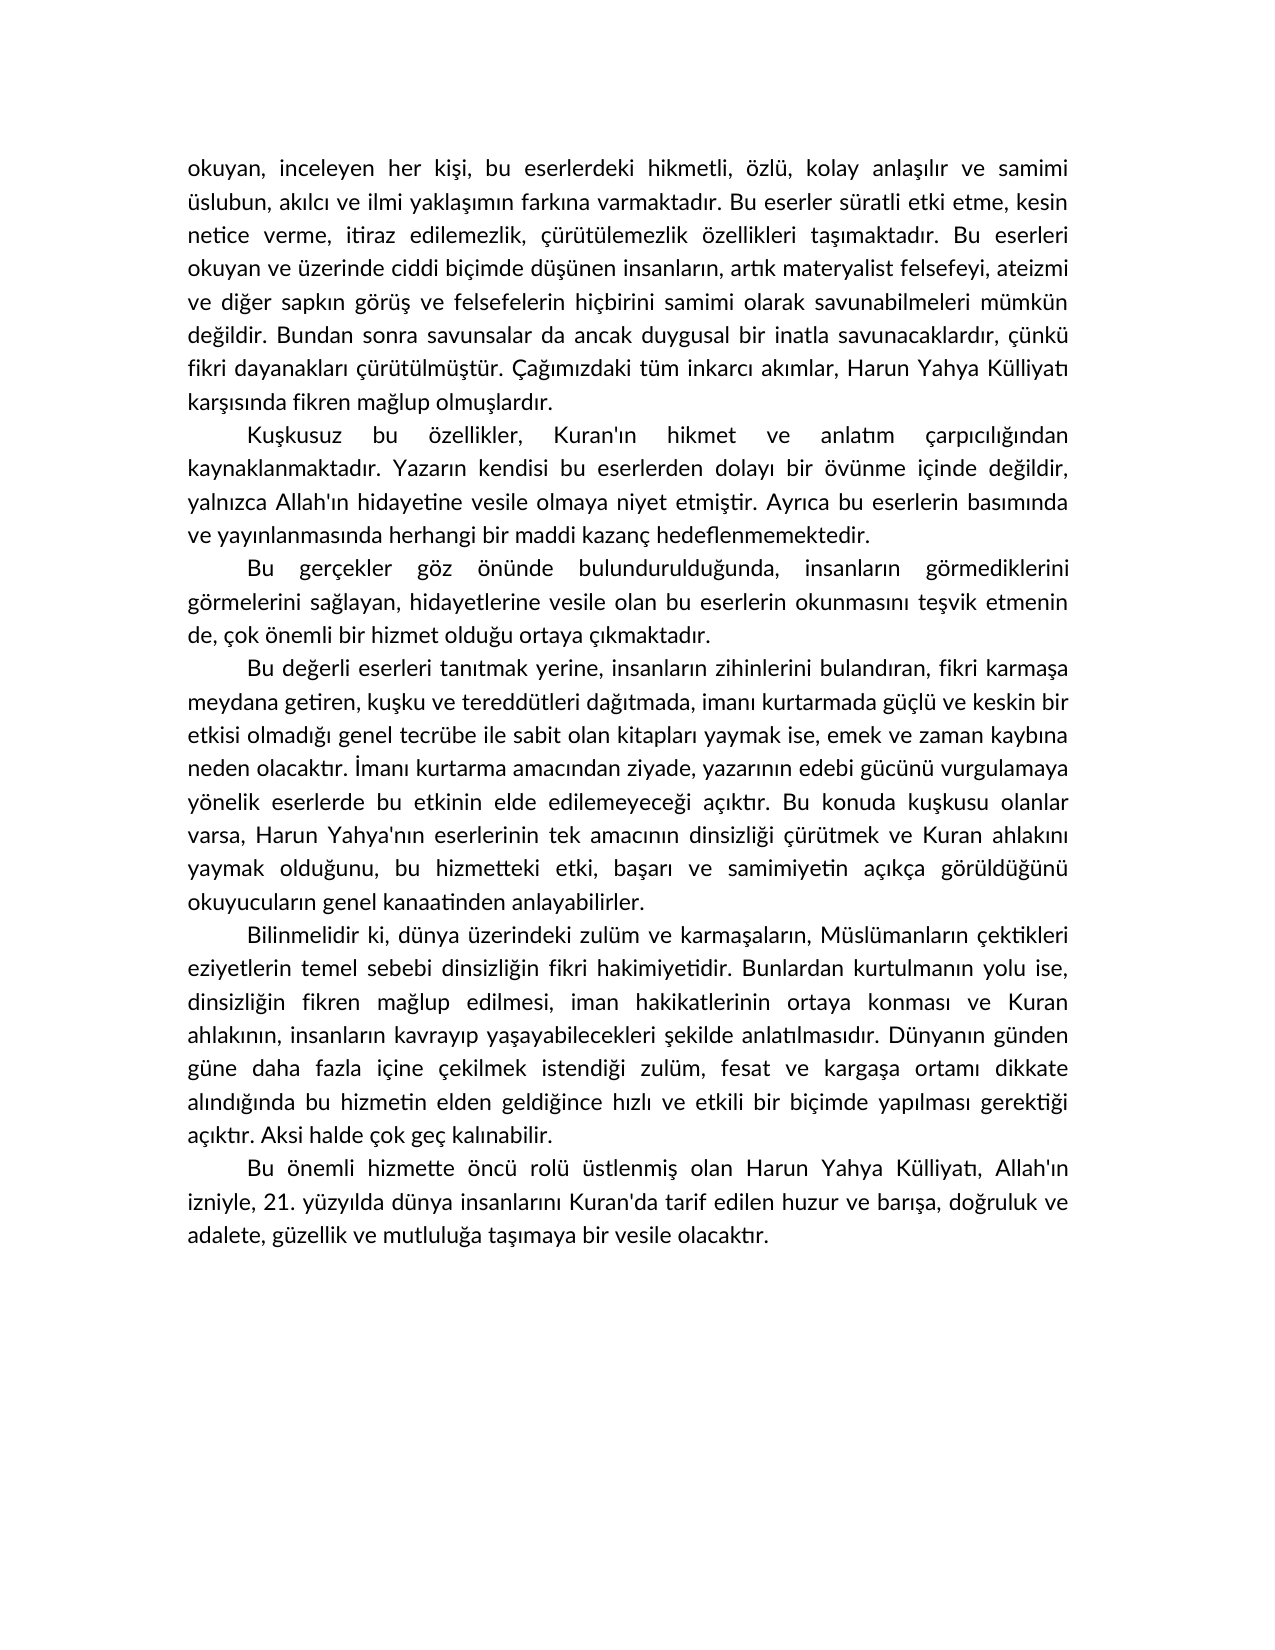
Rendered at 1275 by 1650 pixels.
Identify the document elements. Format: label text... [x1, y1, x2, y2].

text okuyan, inceleyen her kişi, bu eserlerdeki hikmetli, özlü, kolay anlaşılır ve samimi üslubun, akılcı ve ilmi yaklaşımın farkına varmaktadır. Bu eserler süratli etki etme, kesin netice verme, itiraz edilemezlik, çürütülemezlik özellikleri taşımaktadır. Bu eserleri okuyan ve üzerinde ciddi biçimde düşünen insanların, artık materyalist felsefeyi, ateizmi ve diğer sapkın görüş ve felsefelerin hiçbirini samimi olarak savunabilmeleri mümkün değildir. Bundan sonra savunsalar da ancak duygusal bir inatla savunacaklardır, çünkü fikri dayanakları çürütülmüştür. Çağımızdaki tüm inkarcı akımlar, Harun Yahya Külliyatı karşısında fikren mağlup olmuşlardır. [187, 150, 1070, 417]
text Bu değerli eserleri tanıtmak yerine, insanların zihinlerini bulandıran, fikri karmaşa meydana getiren, kuşku ve tereddütleri dağıtmada, imanı kurtarmada güçlü ve keskin bir etkisi olmadığı genel tecrübe ile sabit olan kitapları yaymak ise, emek ve zaman kaybına neden olacaktır. İmanı kurtarma amacından ziyade, yazarının edebi gücünü vurgulamaya yönelik eserlerde bu etkinin elde edilemeyeceği açıktır. Bu konuda kuşkusu olanlar varsa, Harun Yahya'nın eserlerinin tek amacının dinsizliği çürütmek ve Kuran ahlakını yaymak olduğunu, bu hizmetteki etki, başarı ve samimiyetin açıkça görüldüğünü okuyucuların genel kanaatinden anlayabilirler. [187, 650, 1070, 917]
text Kuşkusuz bu özellikler, Kuran'ın hikmet ve anlatım çarpıcılığından kaynaklanmaktadır. Yazarın kendisi bu eserlerden dolayı bir övünme içinde değildir, yalnızca Allah'ın hidayetine vesile olmaya niyet etmiştir. Ayrıca bu eserlerin basımında ve yayınlanmasında herhangi bir maddi kazanç hedeflenmemektedir. [187, 417, 1070, 550]
text Bilinmelidir ki, dünya üzerindeki zulüm ve karmaşaların, Müslümanların çektikleri eziyetlerin temel sebebi dinsizliğin fikri hakimiyetidir. Bunlardan kurtulmanın yolu ise, dinsizliğin fikren mağlup edilmesi, iman hakikatlerinin ortaya konması ve Kuran ahlakının, insanların kavrayıp yaşayabilecekleri şekilde anlatılmasıdır. Dünyanın günden güne daha fazla içine çekilmek istendiği zulüm, fesat ve kargaşa ortamı dikkate alındığında bu hizmetin elden geldiğince hızlı ve etkili bir biçimde yapılması gerektiği açıktır. Aksi halde çok geç kalınabilir. [187, 917, 1070, 1150]
text Bu önemli hizmette öncü rolü üstlenmiş olan Harun Yahya Külliyatı, Allah'ın izniyle, 21. yüzyılda dünya insanlarını Kuran'da tarif edilen huzur ve barışa, doğruluk ve adalete, güzellik ve mutluluğa taşımaya bir vesile olacaktır. [187, 1150, 1070, 1250]
text Bu gerçekler göz önünde bulundurulduğunda, insanların görmediklerini görmelerini sağlayan, hidayetlerine vesile olan bu eserlerin okunmasını teşvik etmenin de, çok önemli bir hizmet olduğu ortaya çıkmaktadır. [187, 550, 1070, 650]
